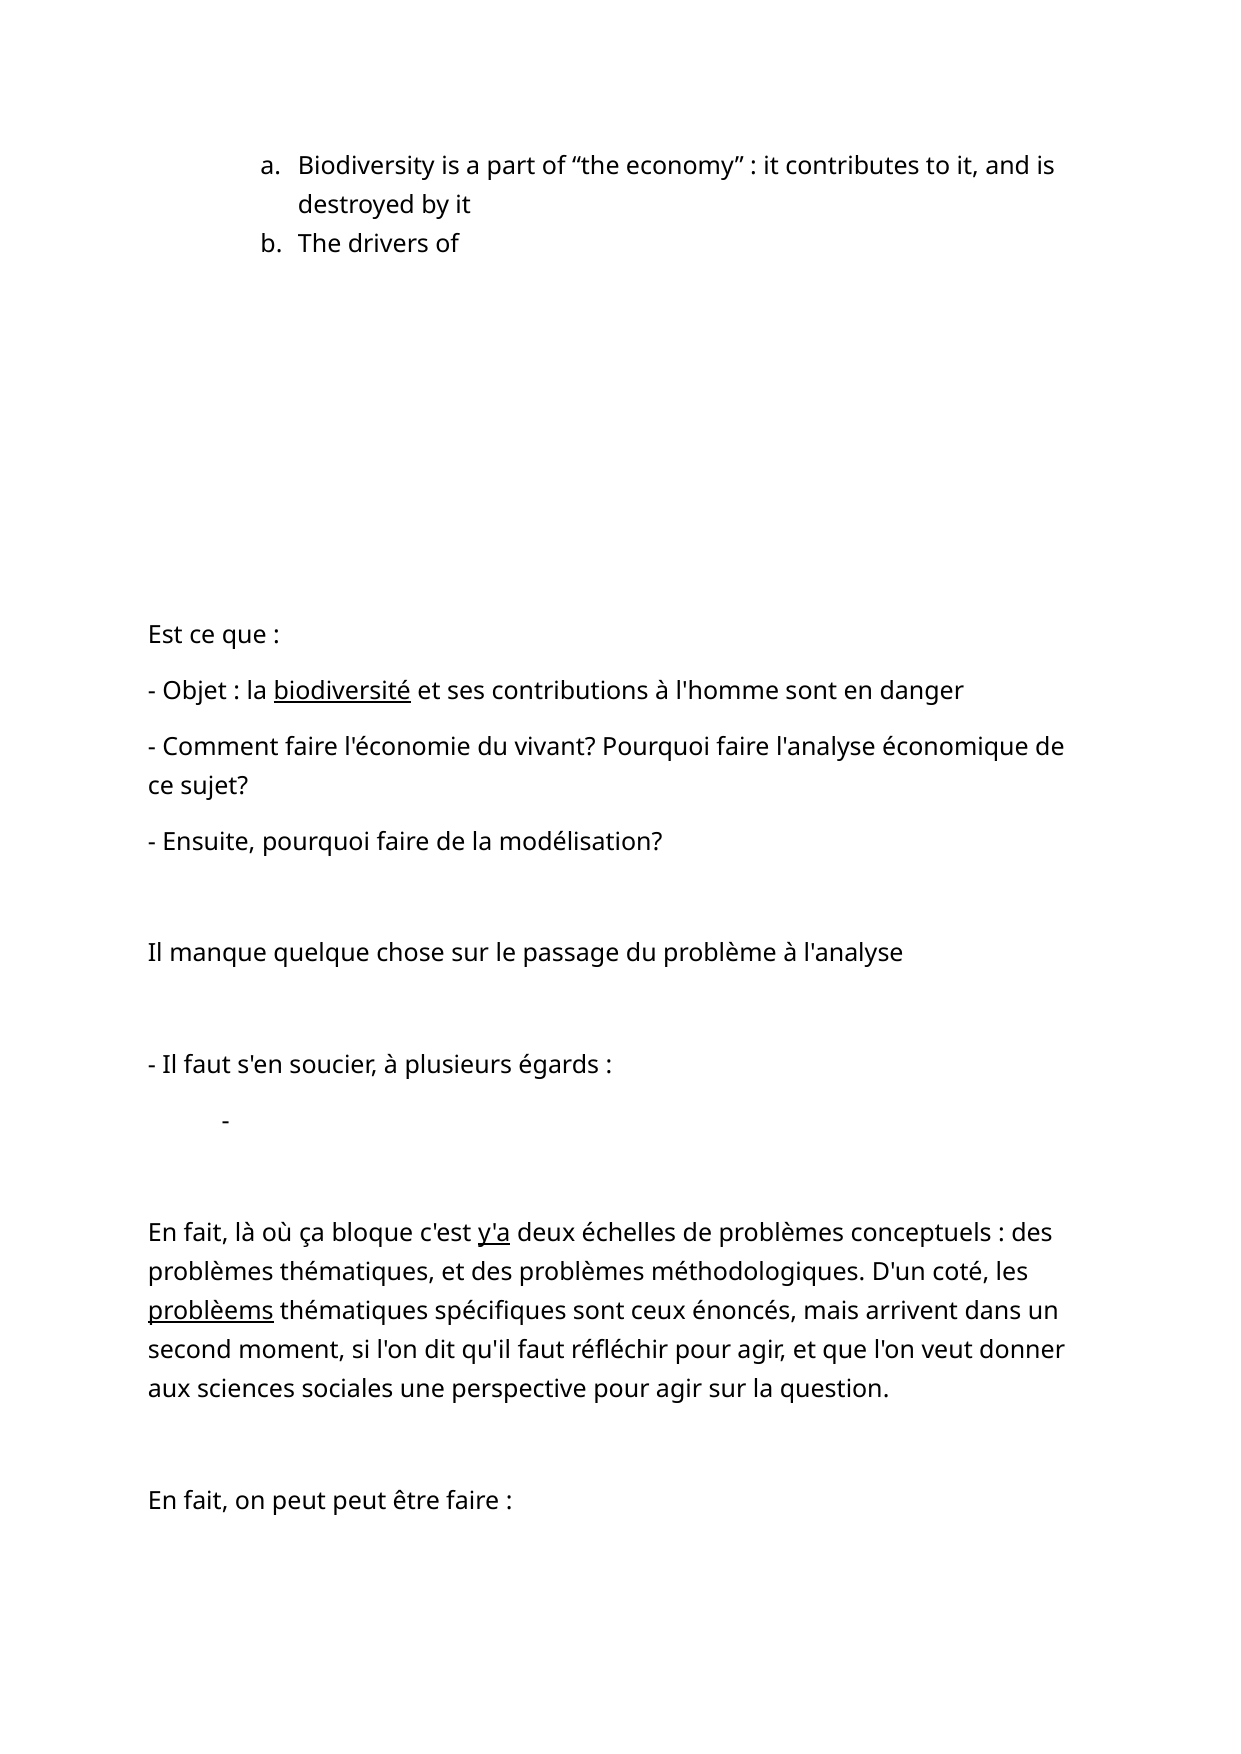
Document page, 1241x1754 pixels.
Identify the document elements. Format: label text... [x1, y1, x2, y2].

text En fait, on peut peut être faire : [148, 1483, 1093, 1517]
text Il manque quelque chose sur le passage du problème à l'analyse [148, 935, 1093, 969]
list The drivers of [260, 226, 1093, 260]
text - Ensuite, pourquoi faire de la modélisation? [148, 823, 1093, 857]
text - [148, 1103, 1093, 1137]
list Biodiversity is a part of “the economy” : it contributes to it, and is destroyed by it [260, 148, 1093, 221]
text - Comment faire l'économie du vivant? Pourquoi faire l'analyse économique de ce sujet? [148, 728, 1093, 802]
text Est ce que : [148, 617, 1093, 651]
text En fait, là où ça bloque c'est y'a deux échelles de problèmes conceptuels : des problèmes thématiques, et des problèmes méthodologiques. D'un coté, les problèems thématiques spécifiques sont ceux énoncés, mais arrivent dans un second moment, si l'on dit qu'il faut réfléchir pour agir, et que l'on veut donner aux sciences sociales une perspective pour agir sur la question. [148, 1214, 1093, 1405]
text - Objet : la biodiversité et ses contributions à l'homme sont en danger [148, 673, 1093, 707]
text - Il faut s'en soucier, à plusieurs égards : [148, 1047, 1093, 1081]
